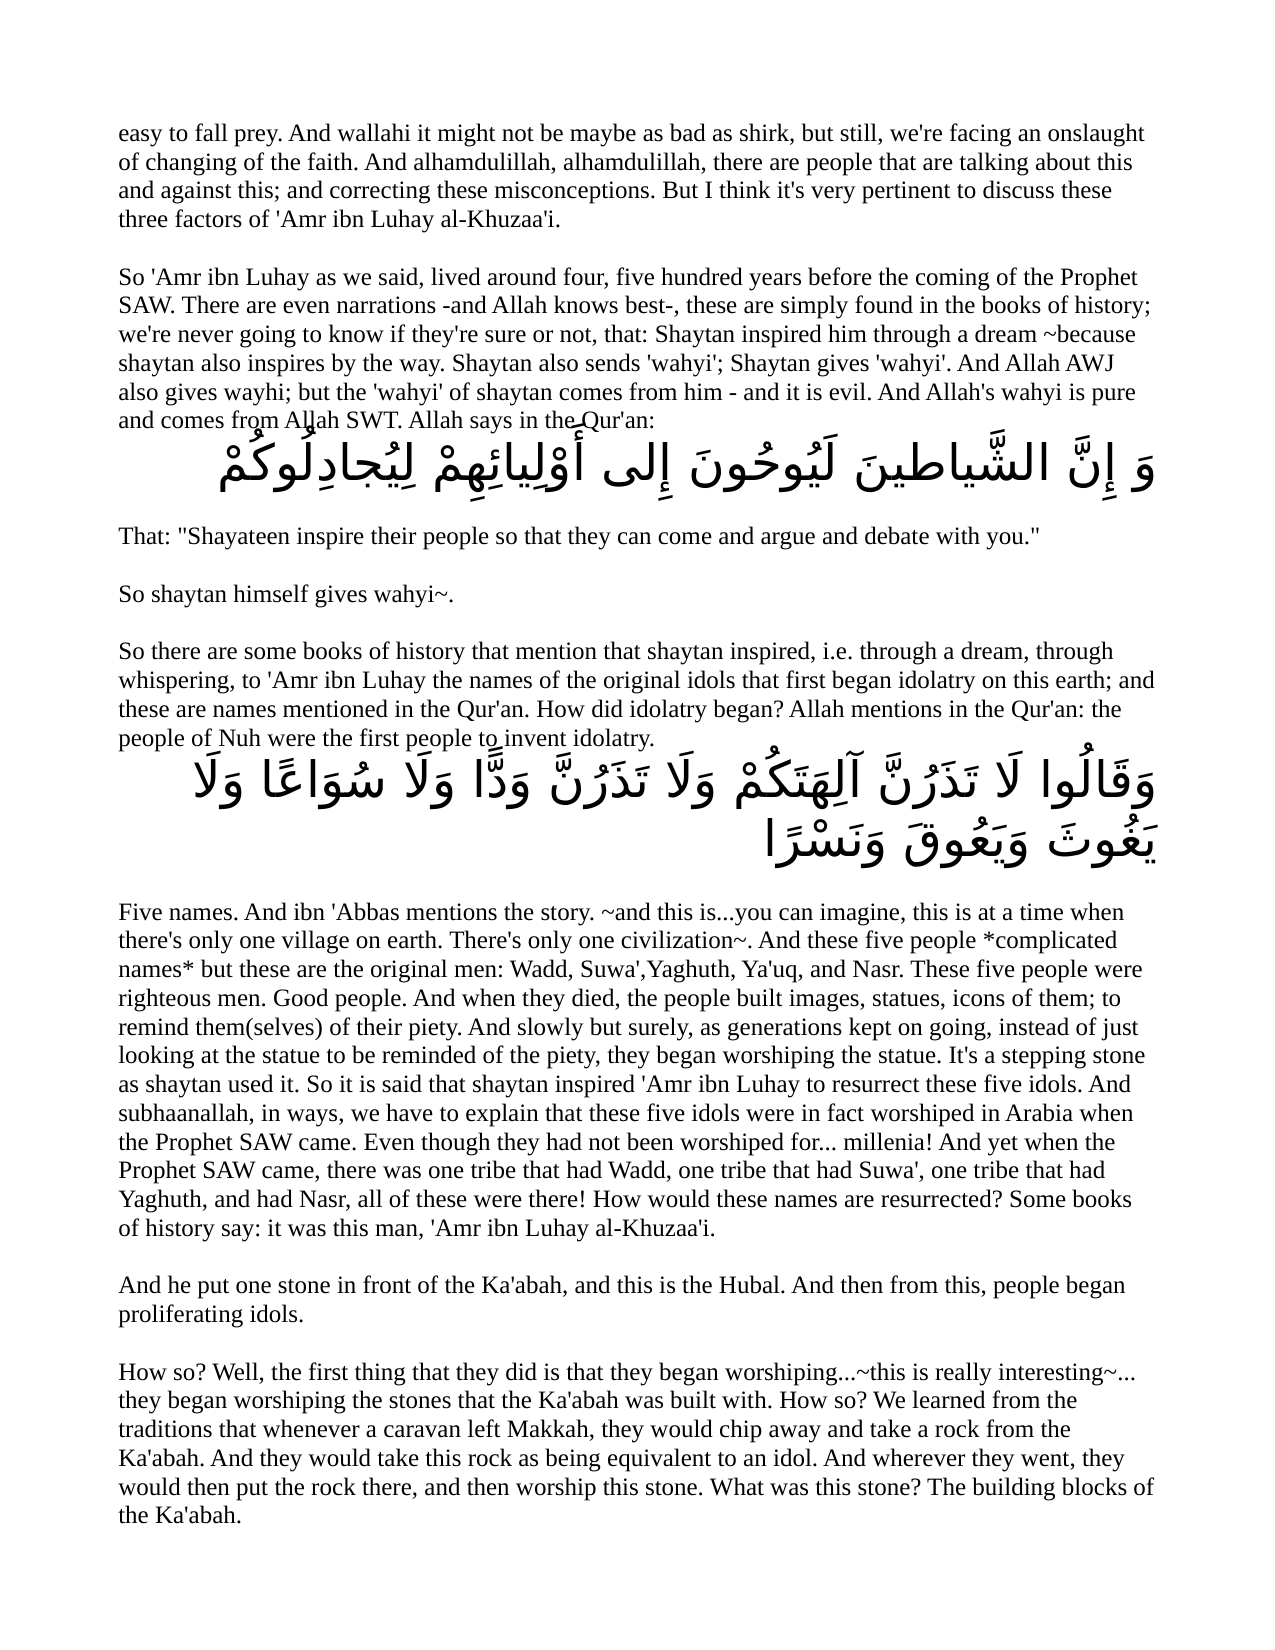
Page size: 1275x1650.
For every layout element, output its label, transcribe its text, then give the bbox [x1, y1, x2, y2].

text وَقَالُوا لَا تَذَرُنَّ آلِهَتَكُمْ وَلَا تَذَرُنَّ وَدًّا وَلَا سُوَاعًا وَلَا يَغُوثَ وَيَعُوقَ وَنَسْرًا [118, 751, 1157, 868]
text That: "Shayateen inspire their people so that they can come and argue and debate with you." So shaytan himself gives wahyi~. So there are some books of history that mention that shaytan inspired, i.e. through a dream, through whispering, to 'Amr ibn Luhay the names of the original idols that first began idolatry on this earth; and these are names mentioned in the Qur'an. How did idolatry began? Allah mentions in the Qur'an: the people of Nuh were the first people to invent idolatry. [118, 493, 1157, 751]
text easy to fall prey. And wallahi it might not be maybe as bad as shirk, but still, we're facing an onslaught of changing of the faith. And alhamdulillah, alhamdulillah, there are people that are talking about this and against this; and correcting these misconceptions. But I think it's very pertinent to discuss these three factors of 'Amr ibn Luhay al-Khuzaa'i. So 'Amr ibn Luhay as we said, lived around four, five hundred years before the coming of the Prophet SAW. There are even narrations -and Allah knows best-, these are simply found in the books of history; we're never going to know if they're sure or not, that: Shaytan inspired him through a dream ~because shaytan also inspires by the way. Shaytan also sends 'wahyi'; Shaytan gives 'wahyi'. And Allah AWJ also gives wayhi; but the 'wahyi' of shaytan comes from him - and it is evil. And Allah's wahyi is pure and comes from Allah SWT. Allah says in the Qur'an: [118, 118, 1157, 434]
text وَ إِنَّ الشَّياطينَ لَيُوحُونَ إِلى‏ أَوْلِيائِهِمْ لِيُجادِلُوكُمْ [118, 434, 1157, 493]
text Five names. And ibn 'Abbas mentions the story. ~and this is...you can imagine, this is at a time when there's only one village on earth. There's only one civilization~. And these five people *complicated names* but these are the original men: Wadd, Suwa',Yaghuth, Ya'uq, and Nasr. These five people were righteous men. Good people. And when they died, the people built images, statues, icons of them; to remind them(selves) of their piety. And slowly but surely, as generations kept on going, instead of just looking at the statue to be reminded of the piety, they began worshiping the statue. It's a stepping stone as shaytan used it. So it is said that shaytan inspired 'Amr ibn Luhay to resurrect these five idols. And subhaanallah, in ways, we have to explain that these five idols were in fact worshiped in Arabia when the Prophet SAW came. Even though they had not been worshiped for... millenia! And yet when the Prophet SAW came, there was one tribe that had Wadd, one tribe that had Suwa', one tribe that had Yaghuth, and had Nasr, all of these were there! How would these names are resurrected? Some books of history say: it was this man, 'Amr ibn Luhay al-Khuzaa'i. And he put one stone in front of the Ka'abah, and this is the Hubal. And then from this, people began proliferating idols. How so? Well, the first thing that they did is that they began worshiping...~this is really interesting~... they began worshiping the stones that the Ka'abah was built with. How so? We learned from the traditions that whenever a caravan left Makkah, they would chip away and take a rock from the Ka'abah. And they would take this rock as being equivalent to an idol. And wherever they went, they would then put the rock there, and then worship this stone. What was this stone? The building blocks of the Ka'abah. [118, 868, 1157, 1529]
